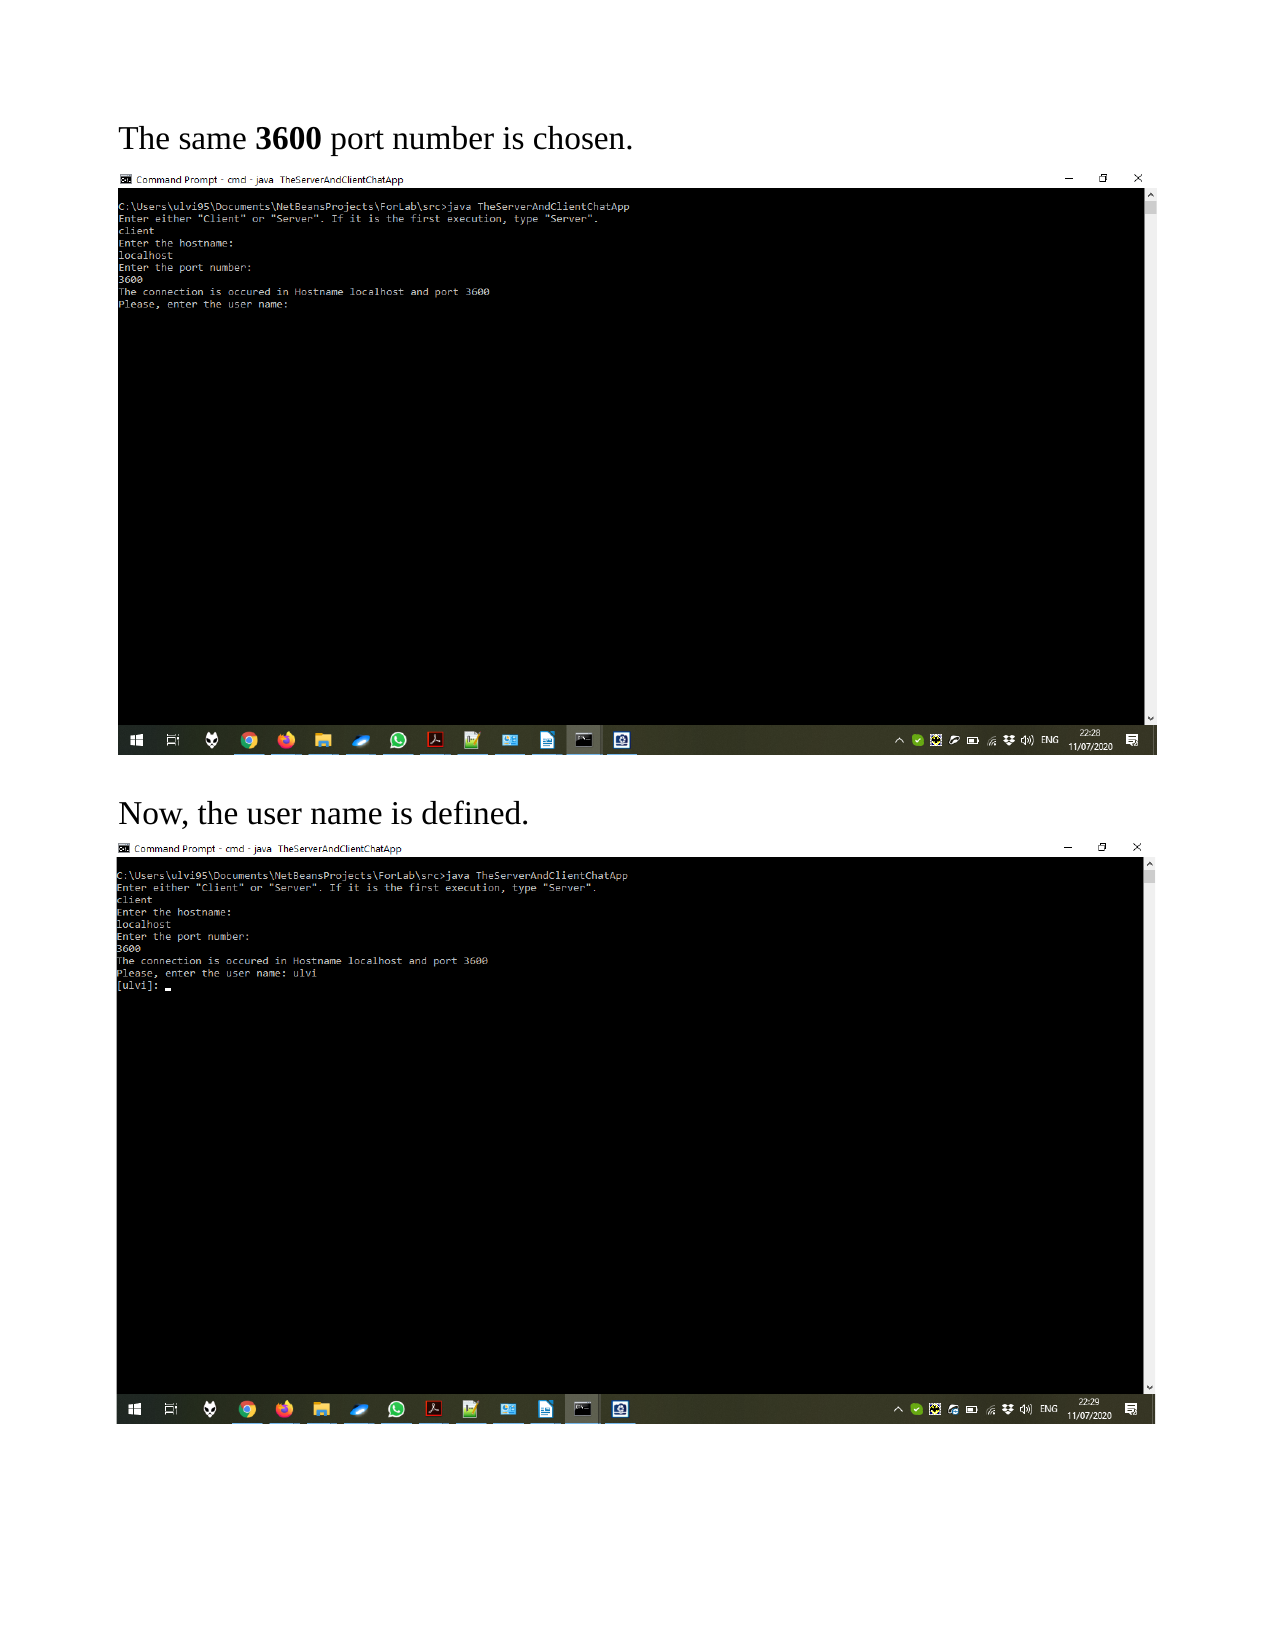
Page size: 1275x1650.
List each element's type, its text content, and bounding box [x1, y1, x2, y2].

picture [118, 170, 1157, 755]
text The same 3600 port number is chosen. [118, 118, 1157, 156]
picture [116, 839, 1156, 1424]
text Now, the user name is defined. [118, 793, 1157, 831]
